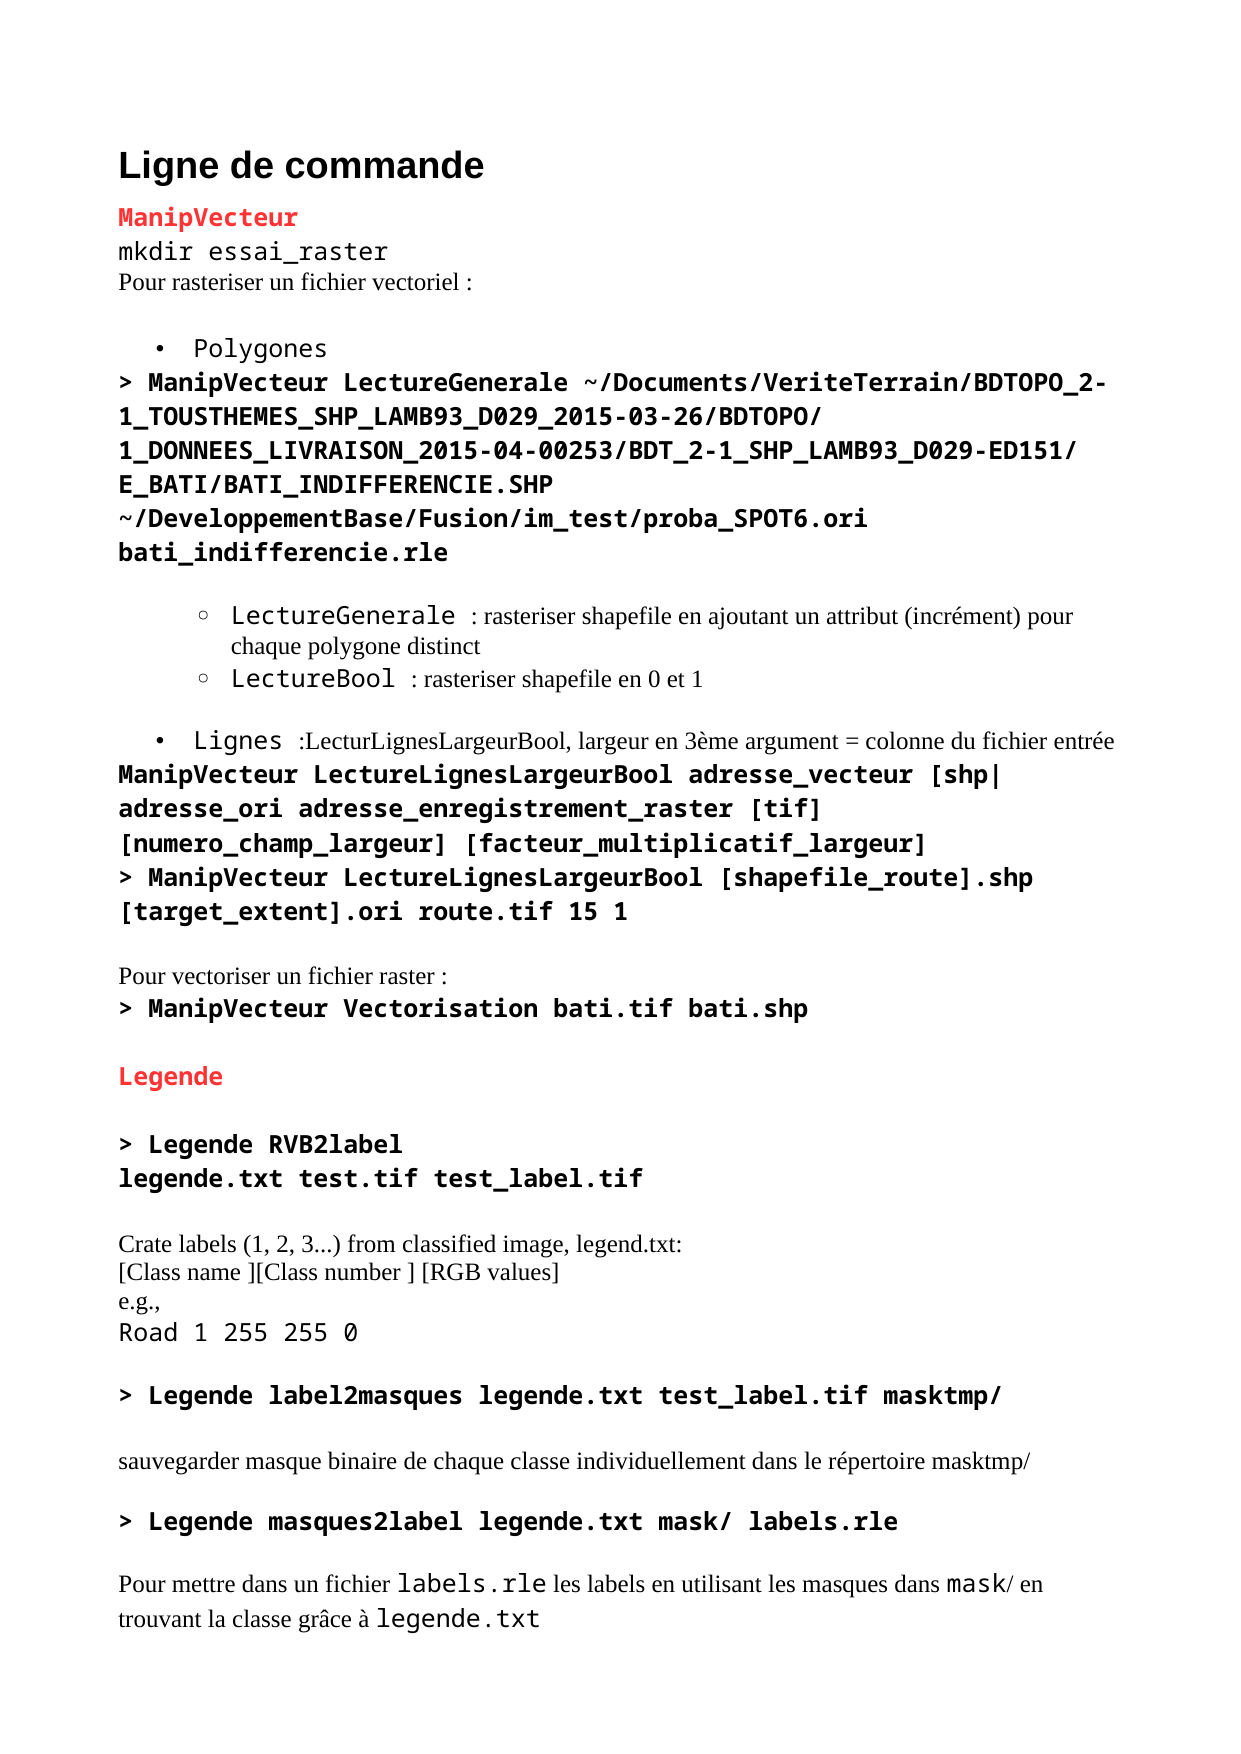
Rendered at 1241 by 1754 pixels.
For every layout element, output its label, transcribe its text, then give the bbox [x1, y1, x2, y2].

list Polygones [156, 330, 1122, 364]
text Pour rasteriser un fichier vectoriel : [118, 267, 1122, 296]
text Road 1 255 255 0 [118, 1315, 1122, 1349]
text ManipVecteur [118, 199, 1122, 233]
text > ManipVecteur LectureLignesLargeurBool [shapefile_route].shp [target_extent].ori route.tif 15 1 [118, 859, 1122, 927]
text > ManipVecteur Vectorisation bati.tif bati.shp [118, 990, 1122, 1024]
text Pour vectoriser un fichier raster : [118, 961, 1122, 990]
text mkdir essai_raster [118, 233, 1122, 267]
text [Class name ][Class number ] [RGB values] [118, 1257, 1122, 1286]
text > Legende RVB2label [118, 1126, 1122, 1161]
text Crate labels (1, 2, 3...) from classified image, legend.txt: [118, 1229, 1122, 1257]
text Pour mettre dans un fichier labels.rle les labels en utilisant les masques dans mask/ en trouvant la classe grâce à legende.txt [118, 1566, 1122, 1634]
text ManipVecteur LectureLignesLargeurBool adresse_vecteur [shp| adresse_ori adresse_enregistrement_raster [tif][numero_champ_largeur] [facteur_multiplicatif_largeur] [118, 757, 1122, 859]
text sauvegarder masque binaire de chaque classe individuellement dans le répertoire masktmp/ [118, 1446, 1122, 1474]
text > Legende masques2label legende.txt mask/ labels.rle [118, 1503, 1122, 1537]
subtitle Ligne de commande [118, 143, 1122, 187]
text > ManipVecteur LectureGenerale ~/Documents/VeriteTerrain/BDTOPO_2-1_TOUSTHEMES_SHP_LAMB93_D029_2015-03-26/BDTOPO/1_DONNEES_LIVRAISON_2015-04-00253/BDT_2-1_SHP_LAMB93_D029-ED151/E_BATI/BATI_INDIFFERENCIE.SHP ~/DeveloppementBase/Fusion/im_test/proba_SPOT6.ori bati_indifferencie.rle [118, 364, 1122, 569]
text e.g., [118, 1286, 1122, 1315]
list LectureBool : rasteriser shapefile en 0 et 1 [193, 660, 1122, 694]
text > Legende label2masques legende.txt test_label.tif masktmp/ [118, 1378, 1122, 1412]
text legende.txt test.tif test_label.tif [118, 1161, 1122, 1194]
list LectureGenerale : rasteriser shapefile en ajoutant un attribut (incrément) pour chaque polygone distinct [193, 597, 1122, 660]
list Lignes :LecturLignesLargeurBool, largeur en 3ème argument = colonne du fichier entrée [156, 723, 1122, 757]
text Legende [118, 1058, 1122, 1092]
